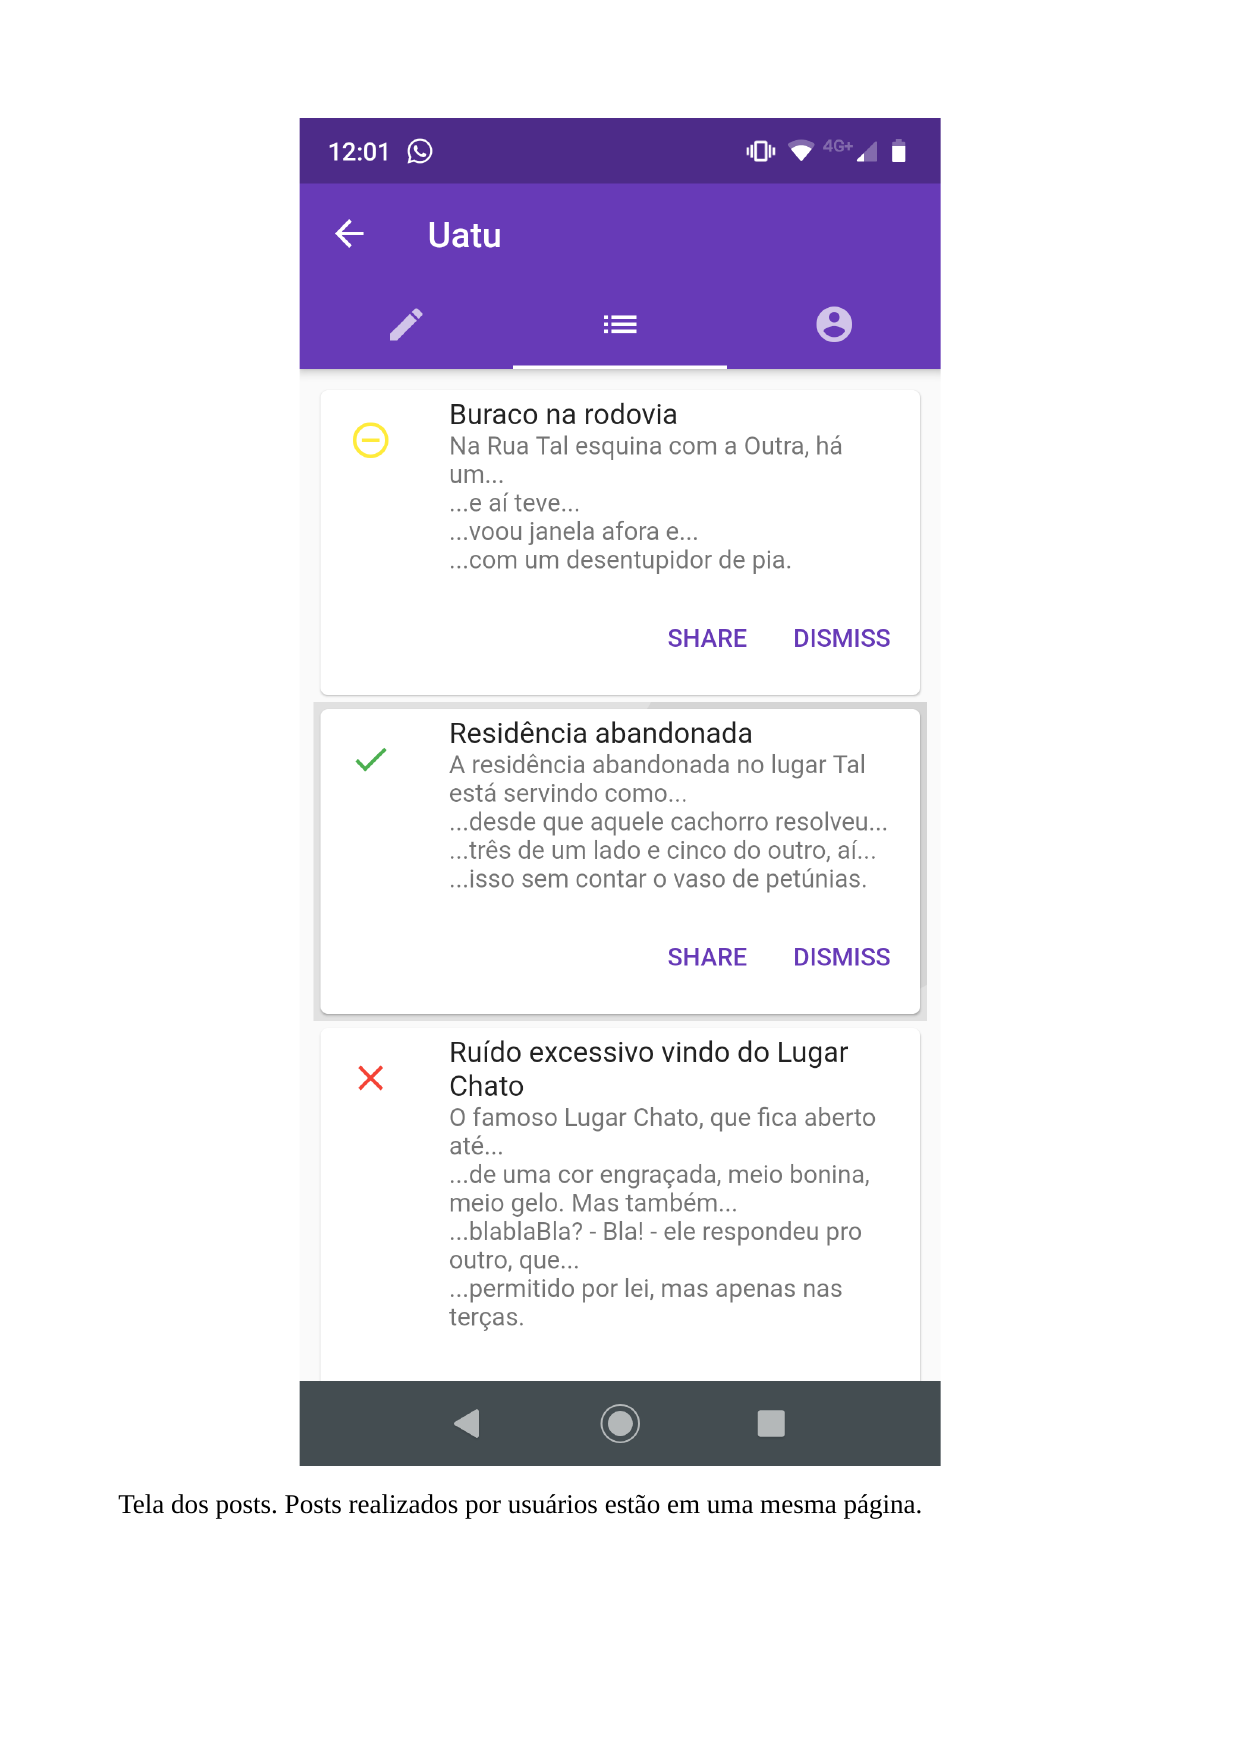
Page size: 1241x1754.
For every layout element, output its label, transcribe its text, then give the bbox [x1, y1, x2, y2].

picture [299, 118, 941, 1466]
text Tela dos posts. Posts realizados por usuários estão em uma mesma página. [118, 1488, 1122, 1520]
